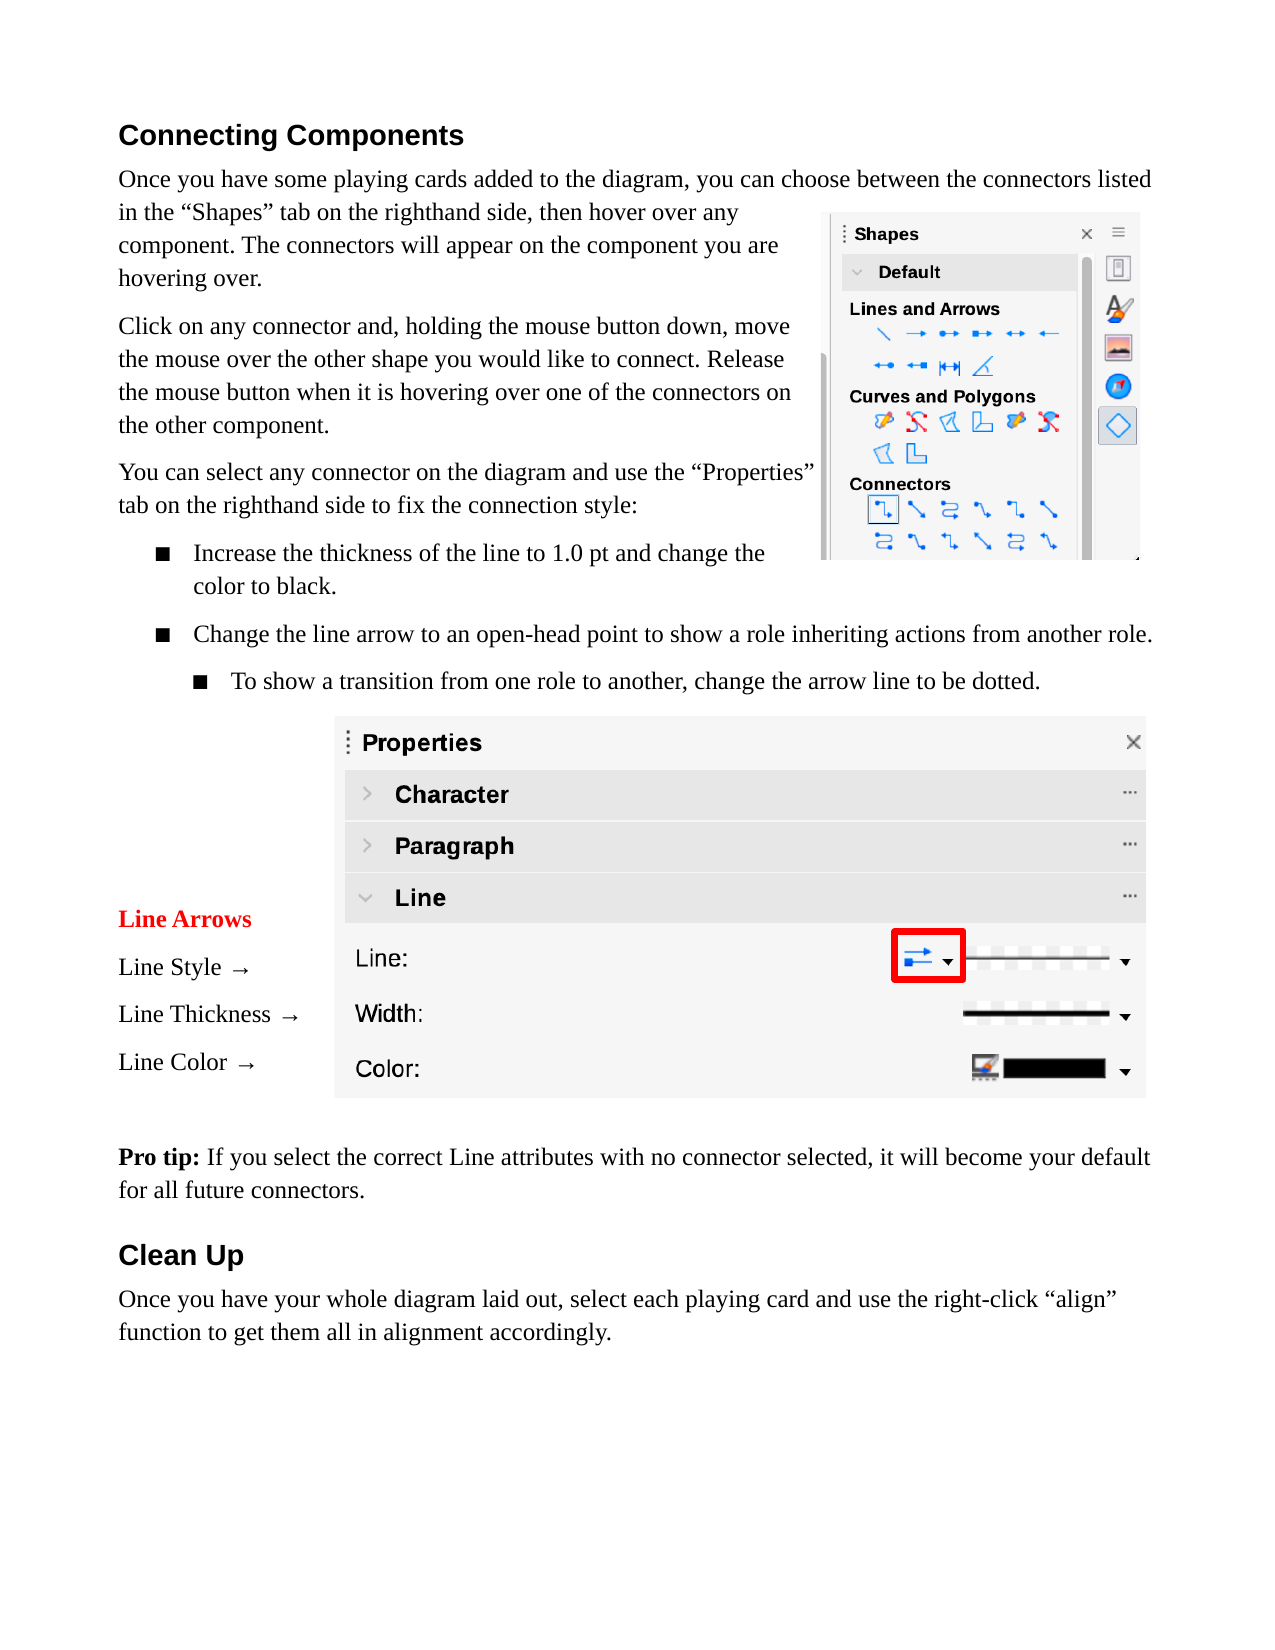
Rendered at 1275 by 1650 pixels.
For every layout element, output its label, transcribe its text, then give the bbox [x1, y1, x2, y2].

text Line Color → [118, 1047, 334, 1076]
text [1147, 904, 1157, 933]
text Line Thickness → [118, 999, 334, 1028]
list Change the line arrow to an open-head point to show a role inheriting actions from another role. [156, 619, 1157, 647]
text [1147, 1047, 1157, 1076]
text Click on any connector and, holding the mouse button down, move the mouse over the other shape you would like to connect. Release the mouse button when it is hovering over one of the connectors on the other component. [118, 311, 820, 439]
text Line Arrows [118, 904, 334, 933]
subtitle Clean Up [118, 1238, 1157, 1272]
text You can select any connector on the diagram and use the “Properties” tab on the righthand side to fix the connection style: [118, 457, 820, 519]
picture [334, 716, 1147, 1098]
subtitle Connecting Components [118, 118, 1157, 152]
list To show a transition from one role to another, change the arrow line to be dotted. [193, 666, 1157, 695]
text [1147, 952, 1157, 981]
text Once you have your whole diagram laid out, select each playing card and use the right-click “align” function to get them all in alignment accordingly. [118, 1284, 1157, 1346]
text Once you have some playing cards added to the diagram, you can choose between the connectors listed in the “Shapes” tab on the righthand side, then hover over any component. The connectors will appear on the component you are hovering over. [118, 164, 1157, 292]
picture [820, 212, 1141, 560]
text Line Style → [118, 952, 334, 981]
list Increase the thickness of the line to 1.0 pt and change the color to black. [156, 538, 1157, 600]
text Pro tip: If you select the correct Line attributes with no connector selected, it will become your default for all future connectors. [118, 1142, 1157, 1204]
